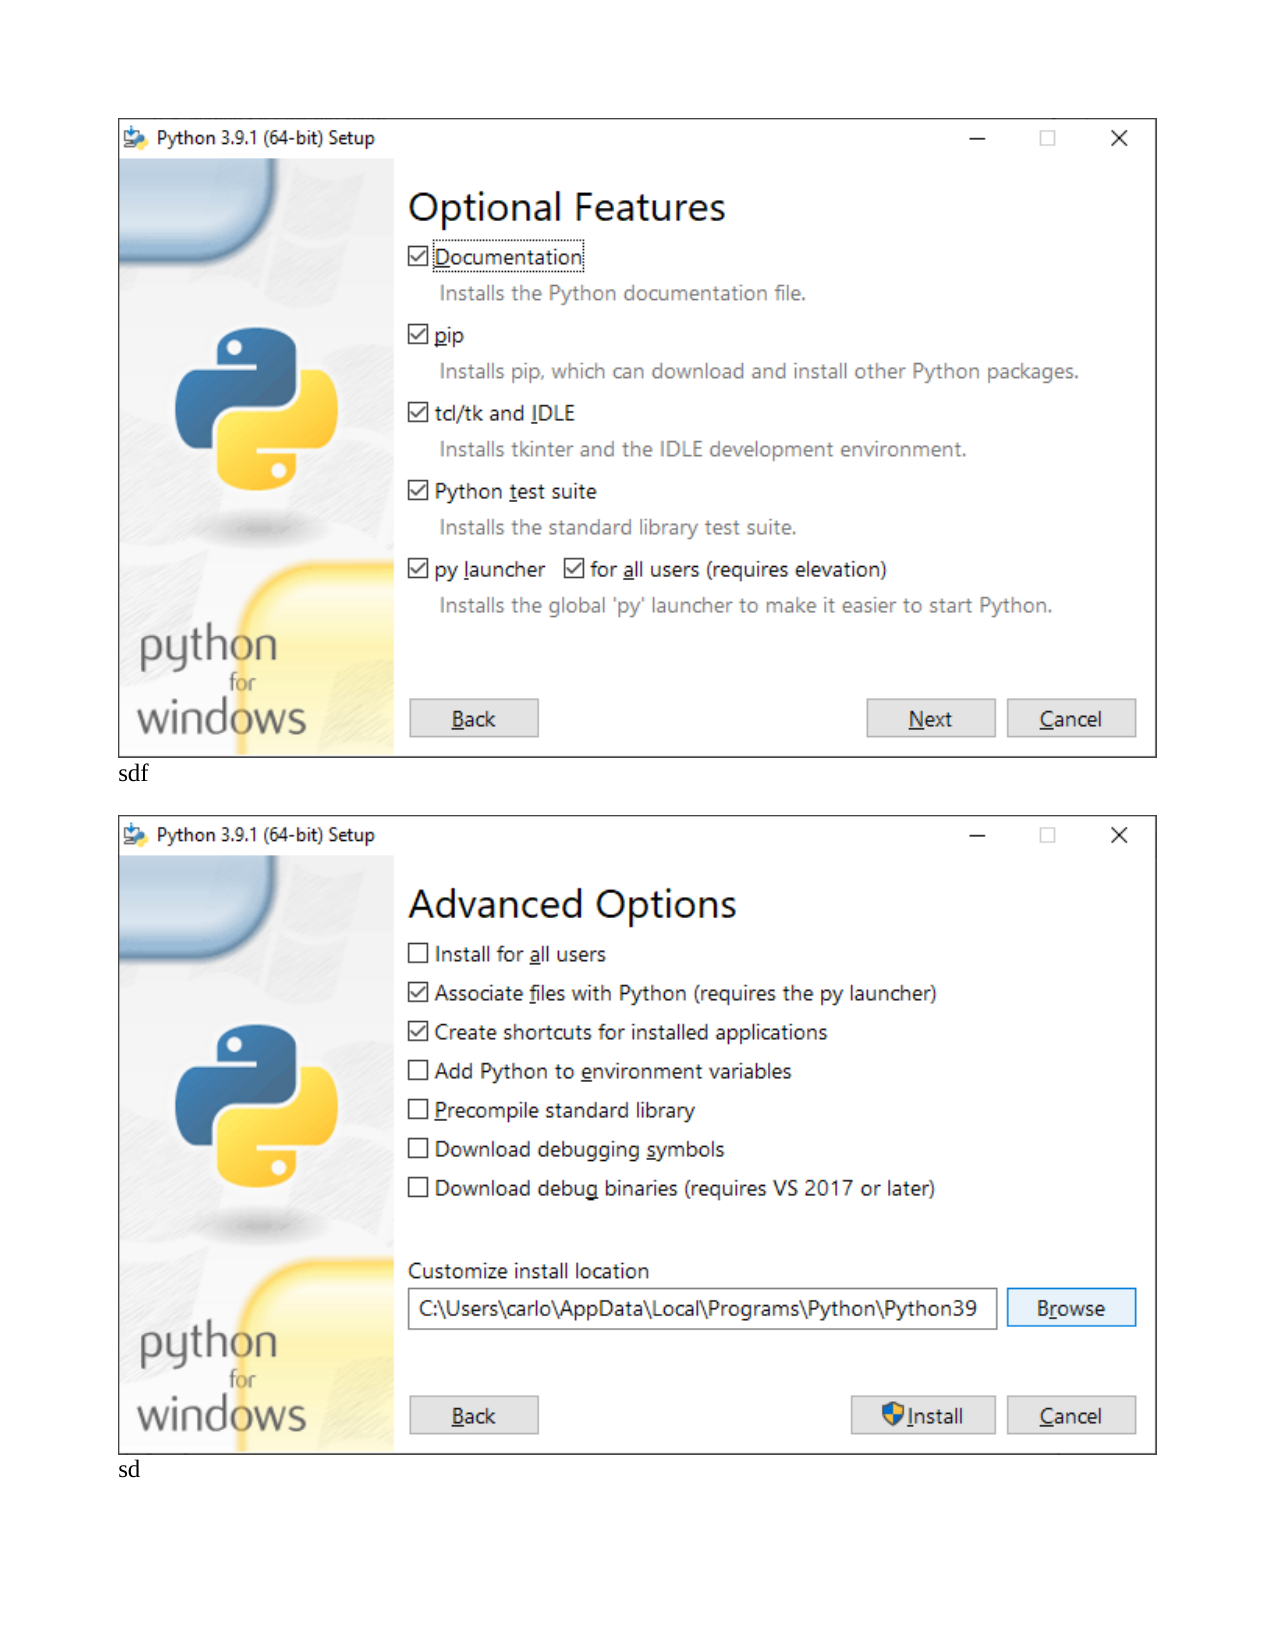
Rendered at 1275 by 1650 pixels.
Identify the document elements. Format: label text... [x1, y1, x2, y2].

picture [118, 815, 1157, 1455]
text sd [118, 1455, 1157, 1483]
picture [118, 118, 1157, 758]
text sdf [118, 758, 1157, 786]
